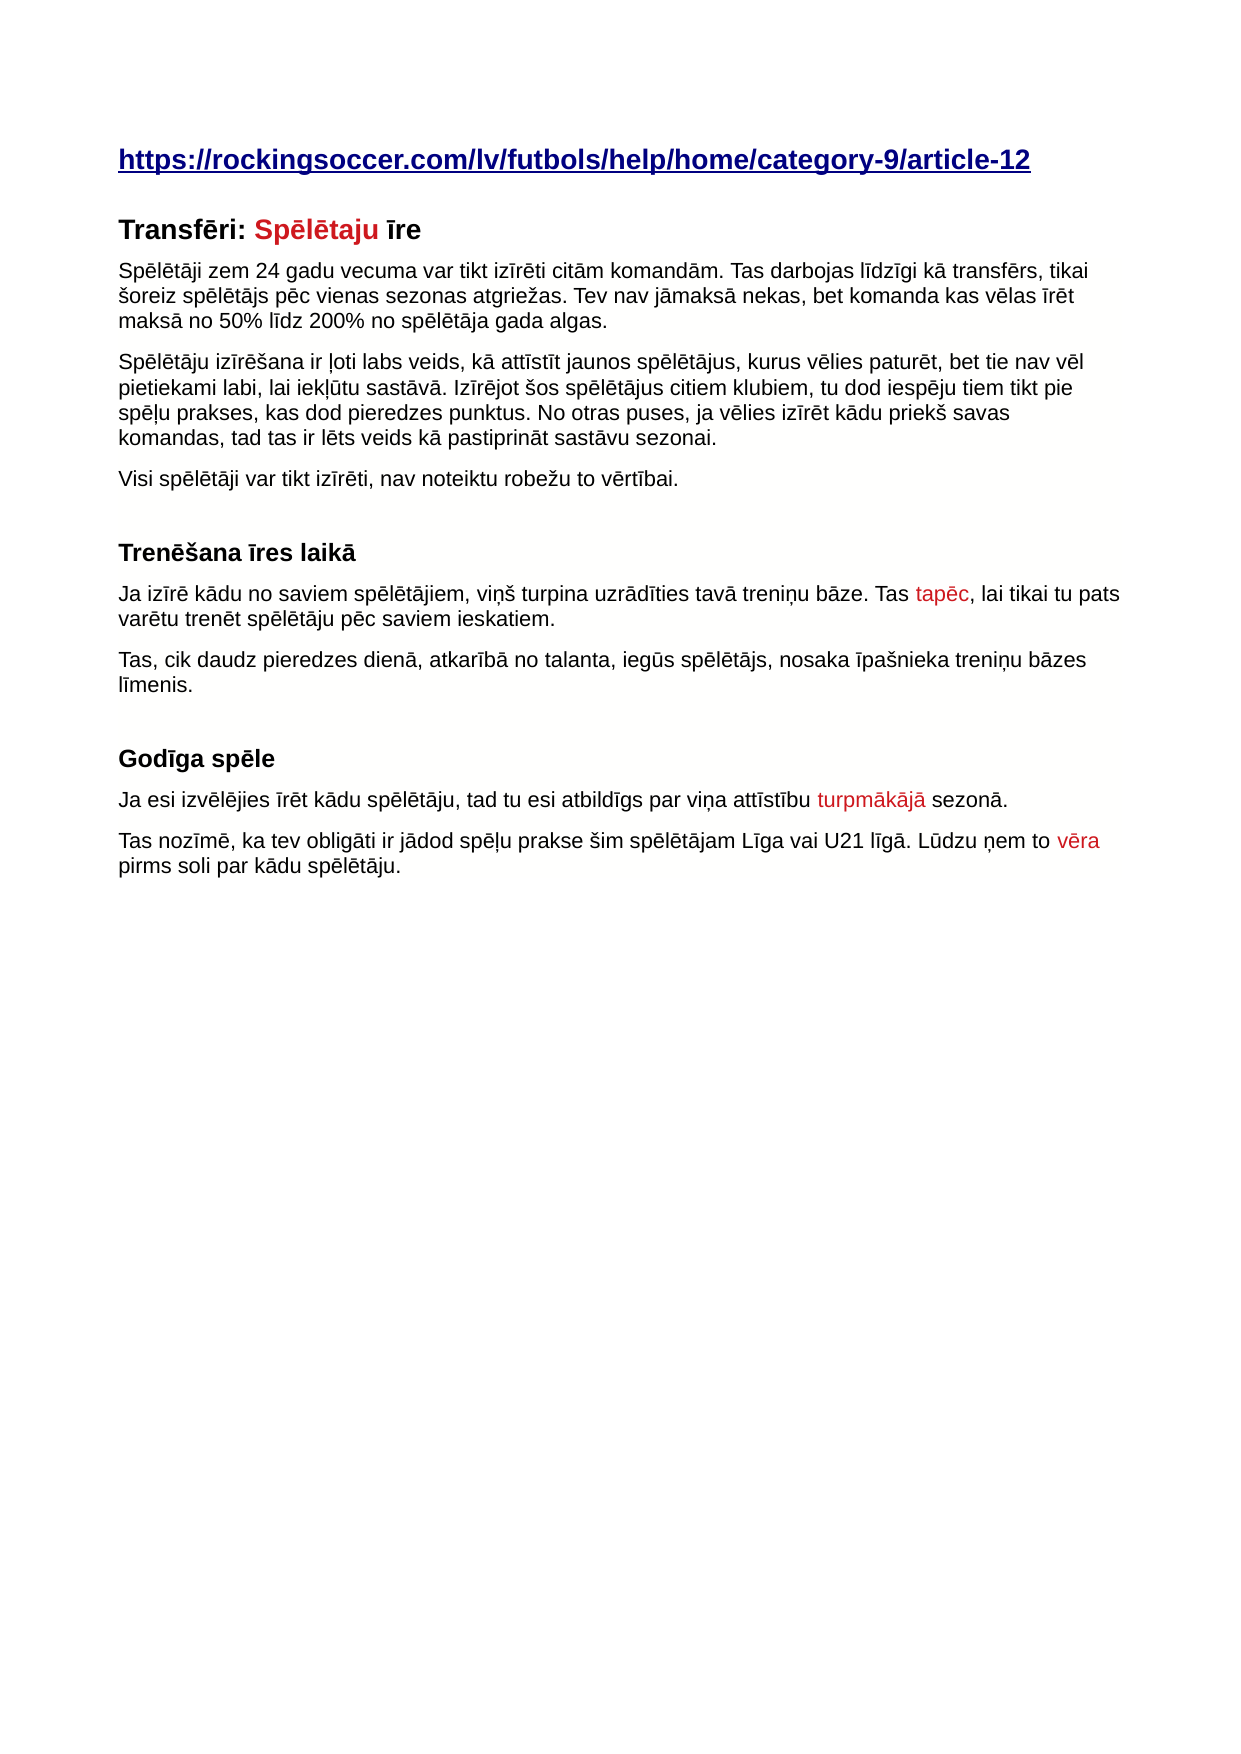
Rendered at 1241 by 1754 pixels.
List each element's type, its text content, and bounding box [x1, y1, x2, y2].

text Spēlētāju izīrēšana ir ļoti labs veids, kā attīstīt jaunos spēlētājus, kurus vēlies paturēt, bet tie nav vēl pietiekami labi, lai iekļūtu sastāvā. Izīrējot šos spēlētājus citiem klubiem, tu dod iespēju tiem tikt pie spēļu prakses, kas dod pieredzes punktus. No otras puses, ja vēlies izīrēt kādu priekš savas komandas, tad tas ir lēts veids kā pastiprināt sastāvu sezonai. [118, 349, 1122, 450]
subtitle https://rockingsoccer.com/lv/futbols/help/home/category-9/article-12 [118, 143, 1122, 176]
text Ja esi izvēlējies īrēt kādu spēlētāju, tad tu esi atbildīgs par viņa attīstību turpmākājā sezonā. [118, 787, 1122, 812]
text Visi spēlētāji var tikt izīrēti, nav noteiktu robežu to vērtībai. [118, 466, 1122, 491]
text Tas nozīmē, ka tev obligāti ir jādod spēļu prakse šim spēlētājam Līga vai U21 līgā. Lūdzu ņem to vēra pirms soli par kādu spēlētāju. [118, 827, 1122, 878]
subtitle Godīga spēle [118, 744, 1122, 773]
text Ja izīrē kādu no saviem spēlētājiem, viņš turpina uzrādīties tavā treniņu bāze. Tas tapēc, lai tikai tu pats varētu trenēt spēlētāju pēc saviem ieskatiem. [118, 581, 1122, 631]
text Tas, cik daudz pieredzes dienā, atkarībā no talanta, iegūs spēlētājs, nosaka īpašnieka treniņu bāzes līmenis. [118, 647, 1122, 697]
subtitle Trenēšana īres laikā [118, 538, 1122, 566]
subtitle Transfēri: Spēlētaju īre [118, 213, 1122, 245]
text Spēlētāji zem 24 gadu vecuma var tikt izīrēti citām komandām. Tas darbojas līdzīgi kā transfērs, tikai šoreiz spēlētājs pēc vienas sezonas atgriežas. Tev nav jāmaksā nekas, bet komanda kas vēlas īrēt maksā no 50% līdz 200% no spēlētāja gada algas. [118, 258, 1122, 333]
